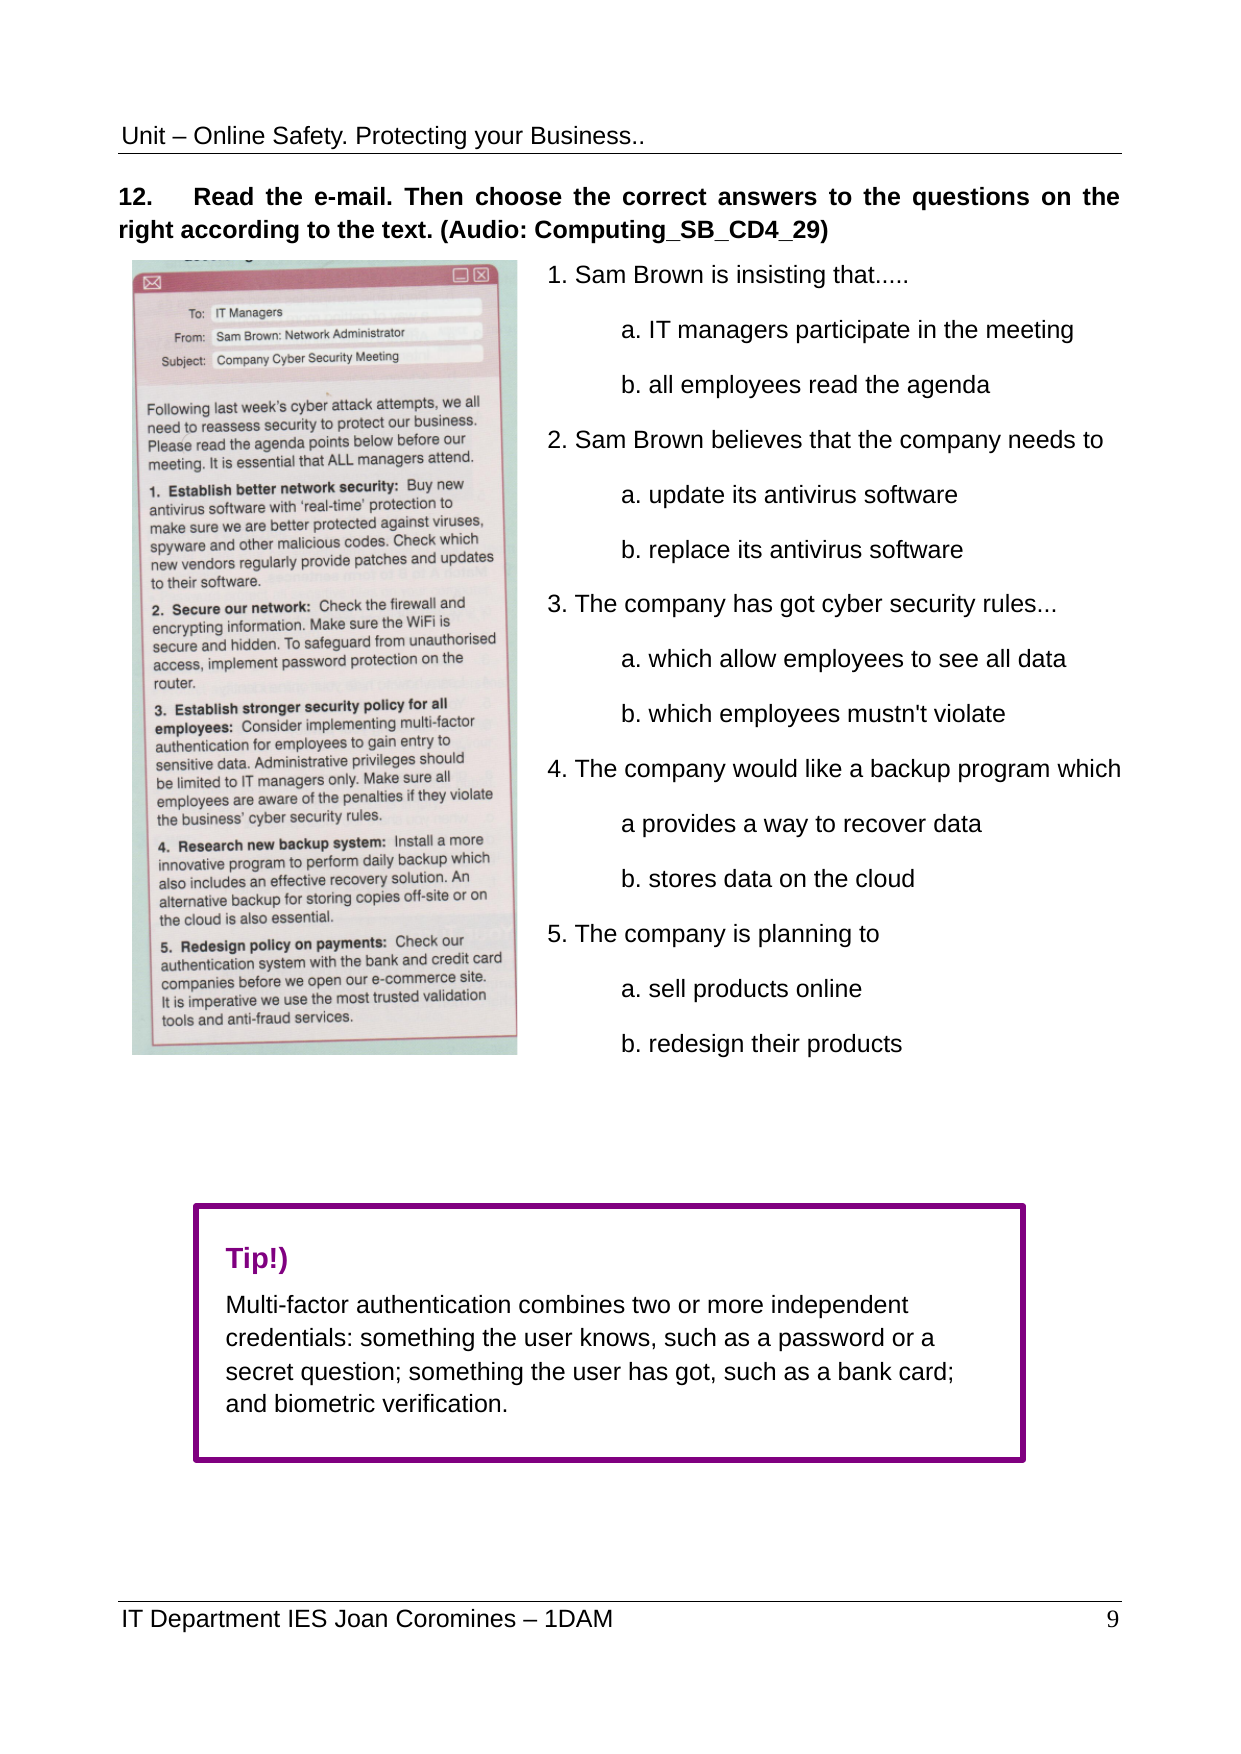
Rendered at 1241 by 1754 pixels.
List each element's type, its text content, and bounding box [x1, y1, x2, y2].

text 5. The company is planning to [518, 919, 1122, 948]
text a provides a way to recover data [518, 809, 1122, 838]
text a. which allow employees to see all data [518, 644, 1122, 673]
text 1. Sam Brown is insisting that..... [518, 260, 1122, 289]
text 2. Sam Brown believes that the company needs to [518, 425, 1122, 453]
text b. which employees mustn't violate [518, 699, 1122, 728]
picture [132, 260, 518, 1055]
text b. replace its antivirus software [518, 534, 1122, 563]
text 3. The company has got cyber security rules... [518, 589, 1122, 618]
text 4. The company would like a backup program which [518, 754, 1122, 783]
text b. stores data on the cloud [518, 864, 1122, 893]
text a. sell products online [518, 974, 1122, 1002]
list Read the e-mail. Then choose the correct answers to the questions on the right according to the text. (Audio: Computing_SB_CD4_29) [118, 182, 1122, 244]
text a. IT managers participate in the meeting [518, 315, 1122, 344]
text b. redesign their products [192, 1029, 1122, 1057]
text b. all employees read the agenda [518, 370, 1122, 399]
text a. update its antivirus software [518, 480, 1122, 508]
